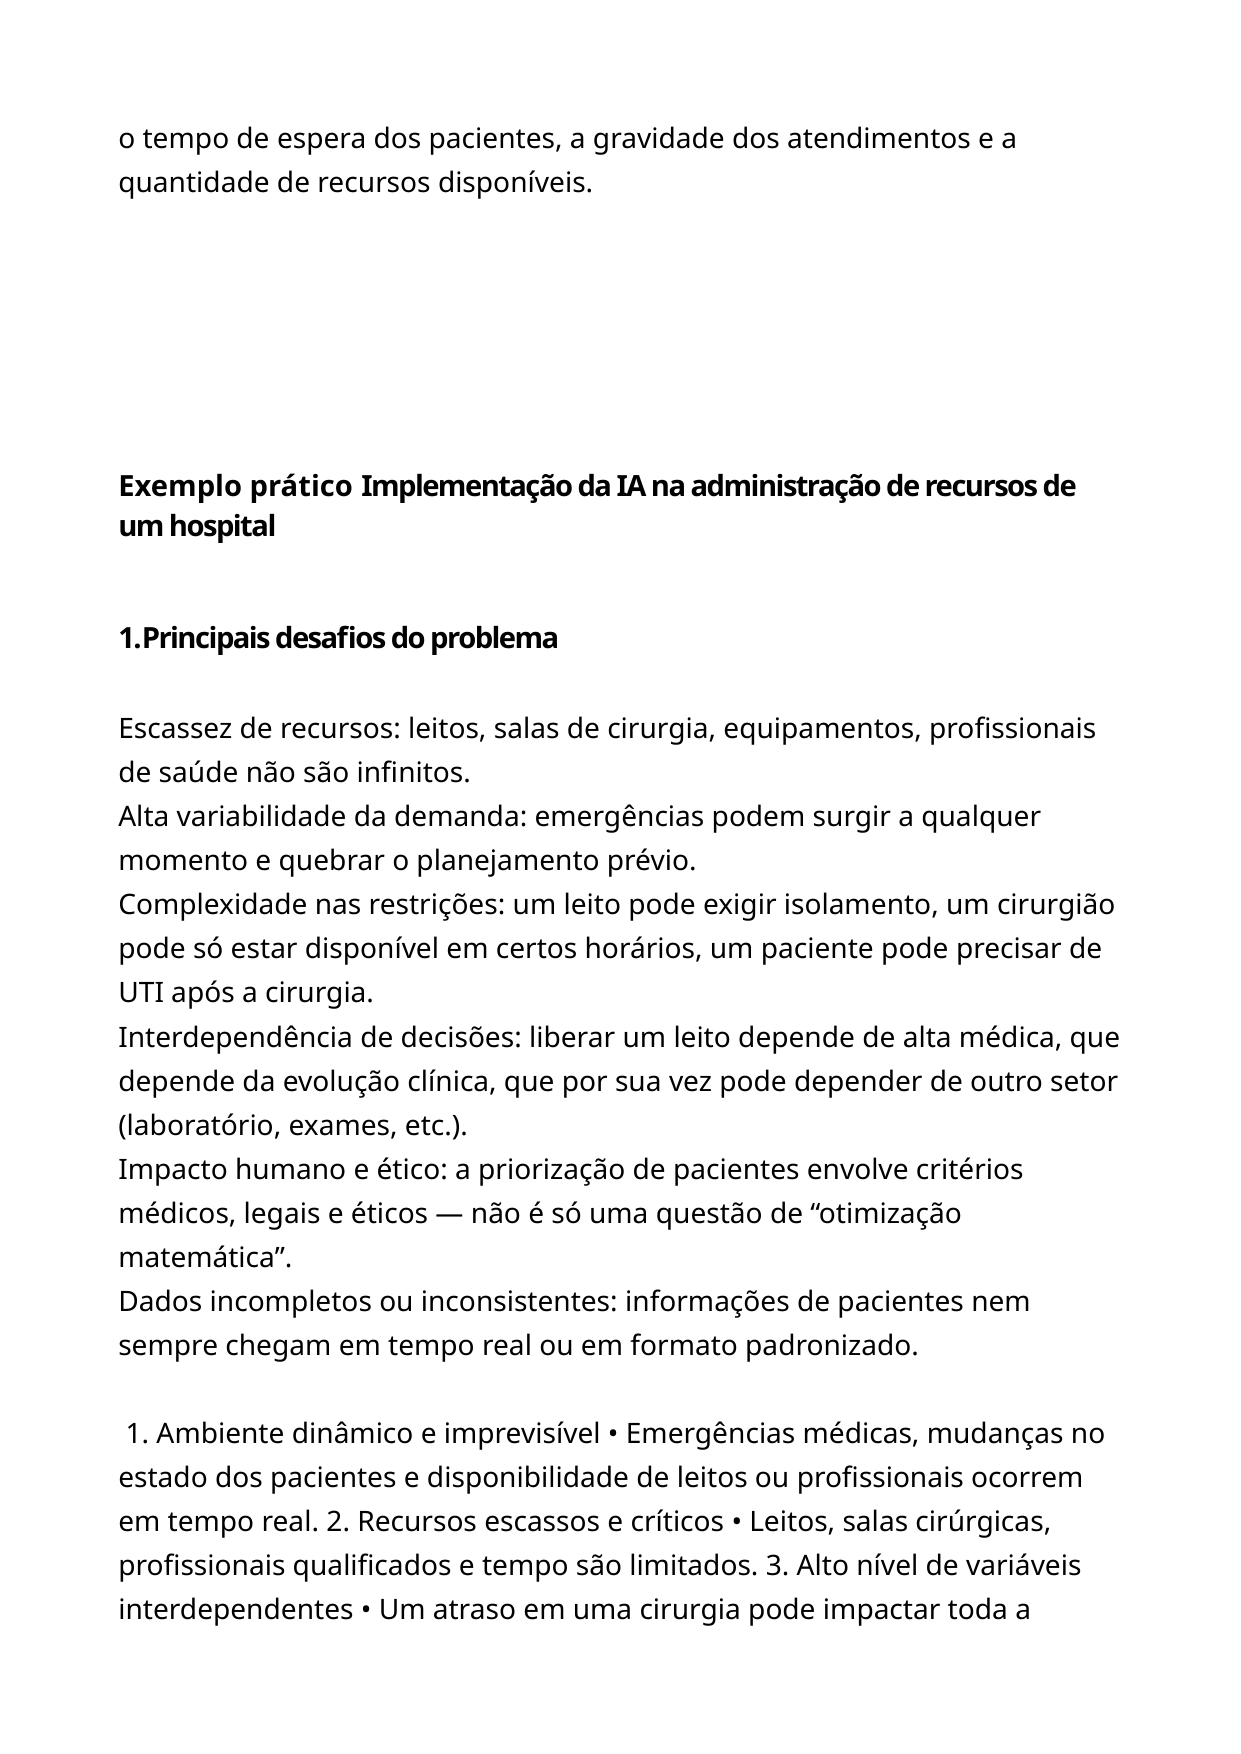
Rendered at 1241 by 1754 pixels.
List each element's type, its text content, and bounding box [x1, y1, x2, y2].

subtitle Exemplo prático Implementação da IA na administração de recursos de um hospital [118, 465, 1122, 544]
text Alta variabilidade da demanda: emergências podem surgir a qualquer momento e quebrar o planejamento prévio. [118, 797, 1122, 879]
text o tempo de espera dos pacientes, a gravidade dos atendimentos e a quantidade de recursos disponíveis. [118, 118, 1122, 201]
text Interdependência de decisões: liberar um leito depende de alta médica, que depende da evolução clínica, que por sua vez pode depender de outro setor (laboratório, exames, etc.). [118, 1017, 1122, 1143]
text Dados incompletos ou inconsistentes: informações de pacientes nem sempre chegam em tempo real ou em formato padronizado. [118, 1281, 1122, 1364]
text 1. Ambiente dinâmico e imprevisível • Emergências médicas, mudanças no estado dos pacientes e disponibilidade de leitos ou profissionais ocorrem em tempo real. 2. Recursos escassos e críticos • Leitos, salas cirúrgicas, profissionais qualificados e tempo são limitados. 3. Alto nível de variáveis interdependentes • Um atraso em uma cirurgia pode impactar toda a [118, 1413, 1122, 1628]
text Impacto humano e ético: a priorização de pacientes envolve critérios médicos, legais e éticos — não é só uma questão de “otimização matemática”. [118, 1149, 1122, 1276]
text Complexidade nas restrições: um leito pode exigir isolamento, um cirurgião pode só estar disponível em certos horários, um paciente pode precisar de UTI após a cirurgia. [118, 885, 1122, 1011]
text Escassez de recursos: leitos, salas de cirurgia, equipamentos, profissionais de saúde não são infinitos. [118, 708, 1122, 791]
list Principais desafios do problema [118, 617, 1122, 657]
